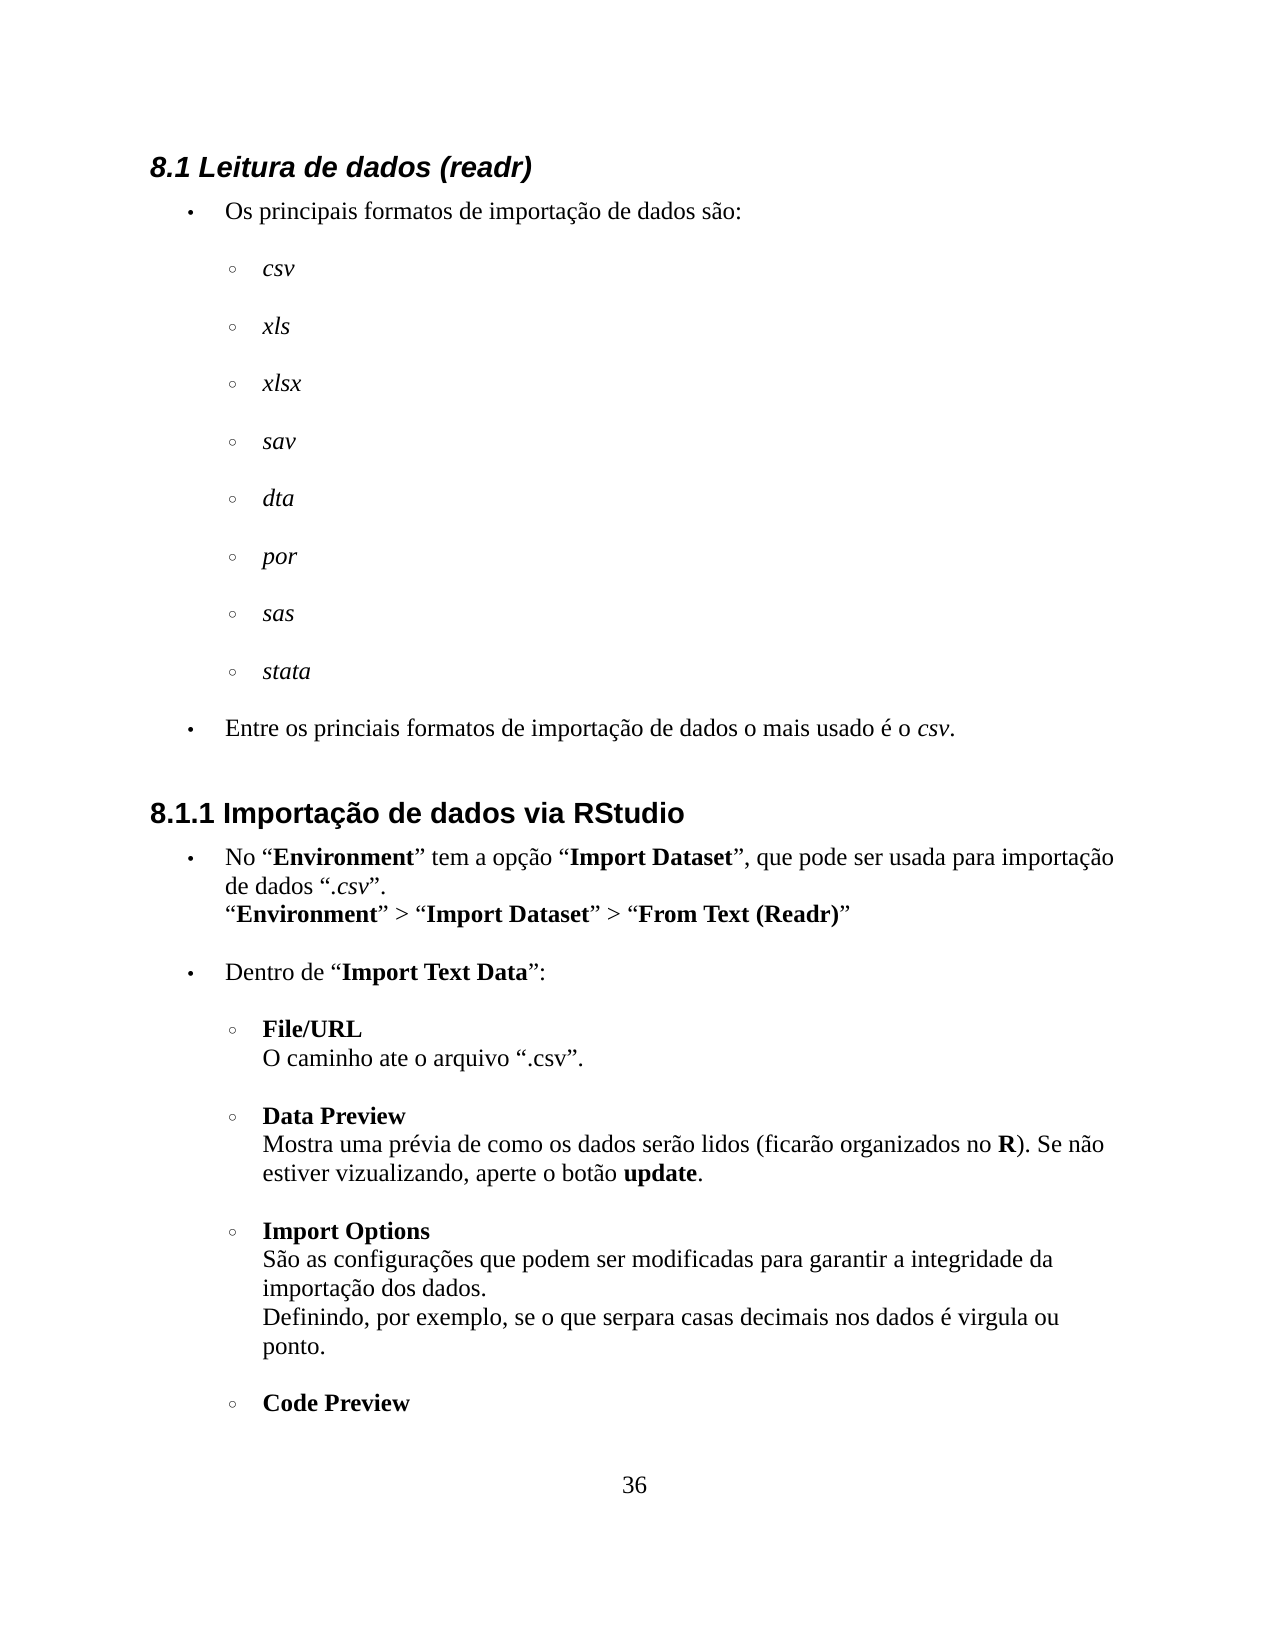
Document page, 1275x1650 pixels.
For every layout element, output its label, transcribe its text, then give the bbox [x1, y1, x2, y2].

list Dentro de “Import Text Data”: [187, 957, 1125, 1014]
list dta [225, 483, 1125, 541]
list Data Preview Mostra uma prévia de como os dados serão lidos (ficarão organizados no R). Se não estiver vizualizando, aperte o botão update. [225, 1101, 1125, 1216]
list xls [225, 311, 1125, 368]
list xlsx [225, 368, 1125, 426]
list Os principais formatos de importação de dados são: [187, 196, 1125, 253]
subtitle 8.1 Leitura de dados (readr) [150, 150, 1125, 183]
list por [225, 541, 1125, 598]
list csv [225, 253, 1125, 311]
list Import Options São as configurações que podem ser modificadas para garantir a integridade da importação dos dados. Definindo, por exemplo, se o que serpara casas decimais nos dados é virgula ou ponto. [225, 1216, 1125, 1388]
list stata [225, 656, 1125, 713]
list sav [225, 426, 1125, 483]
list sas [225, 598, 1125, 656]
subtitle 8.1.1 Importação de dados via RStudio [150, 796, 1125, 829]
list Code Preview Apresenta o código que esta sento construido pela automatização da janela. Este código pode ser copiado e executado fora da janela. [225, 1388, 1125, 1417]
list File/URL O caminho ate o arquivo “.csv”. [225, 1014, 1125, 1101]
list No “Environment” tem a opção “Import Dataset”, que pode ser usada para importação de dados “.csv”. “Environment” > “Import Dataset” > “From Text (Readr)” [187, 842, 1125, 957]
list Entre os princiais formatos de importação de dados o mais usado é o csv. [187, 713, 1125, 771]
